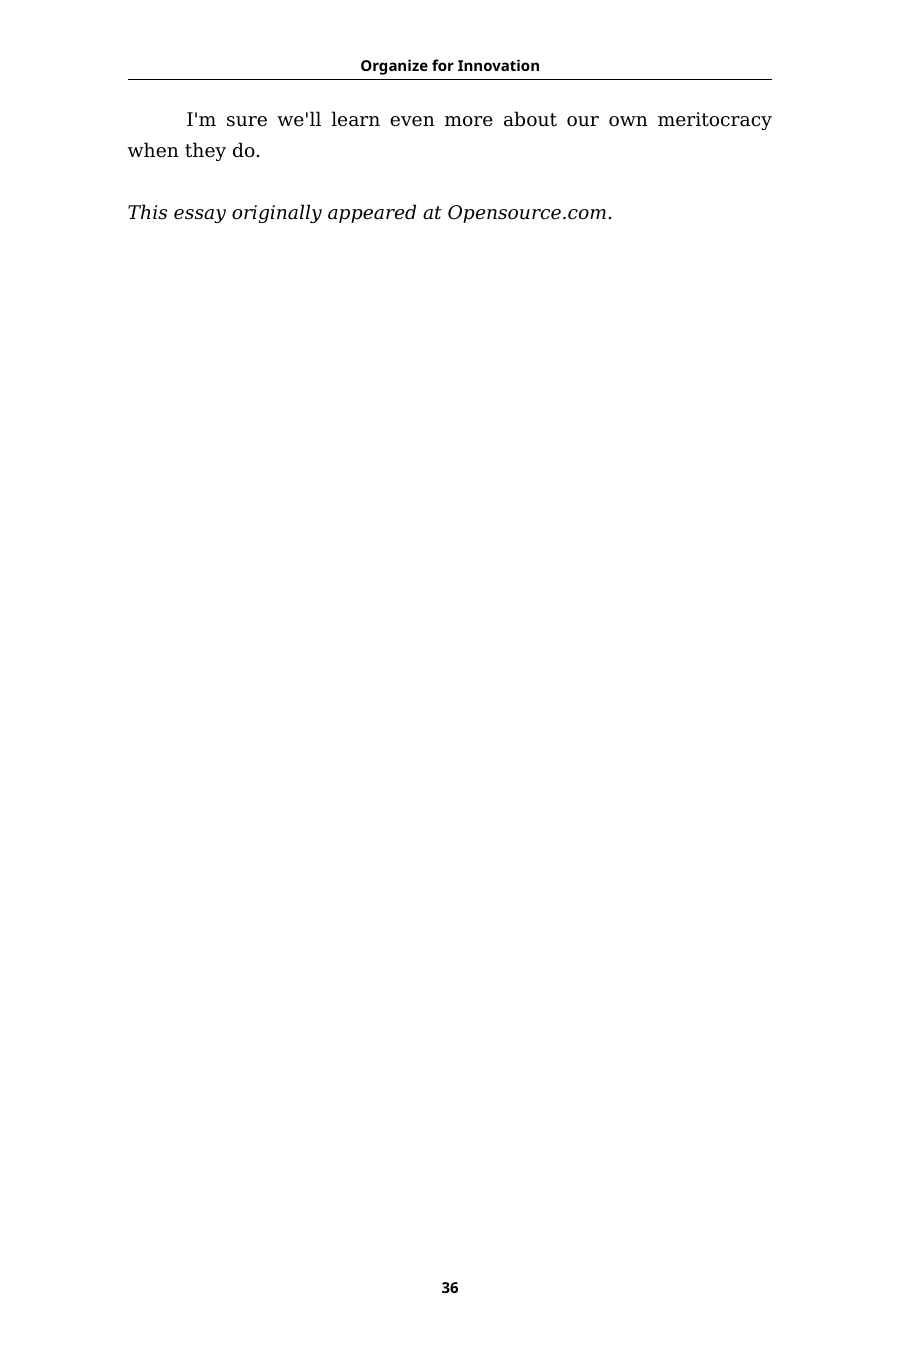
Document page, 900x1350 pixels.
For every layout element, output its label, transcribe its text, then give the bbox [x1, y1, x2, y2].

text I'm sure we'll learn even more about our own meritocracy when they do. [127, 109, 772, 162]
text This essay originally appeared at Opensource.com. [127, 202, 772, 224]
